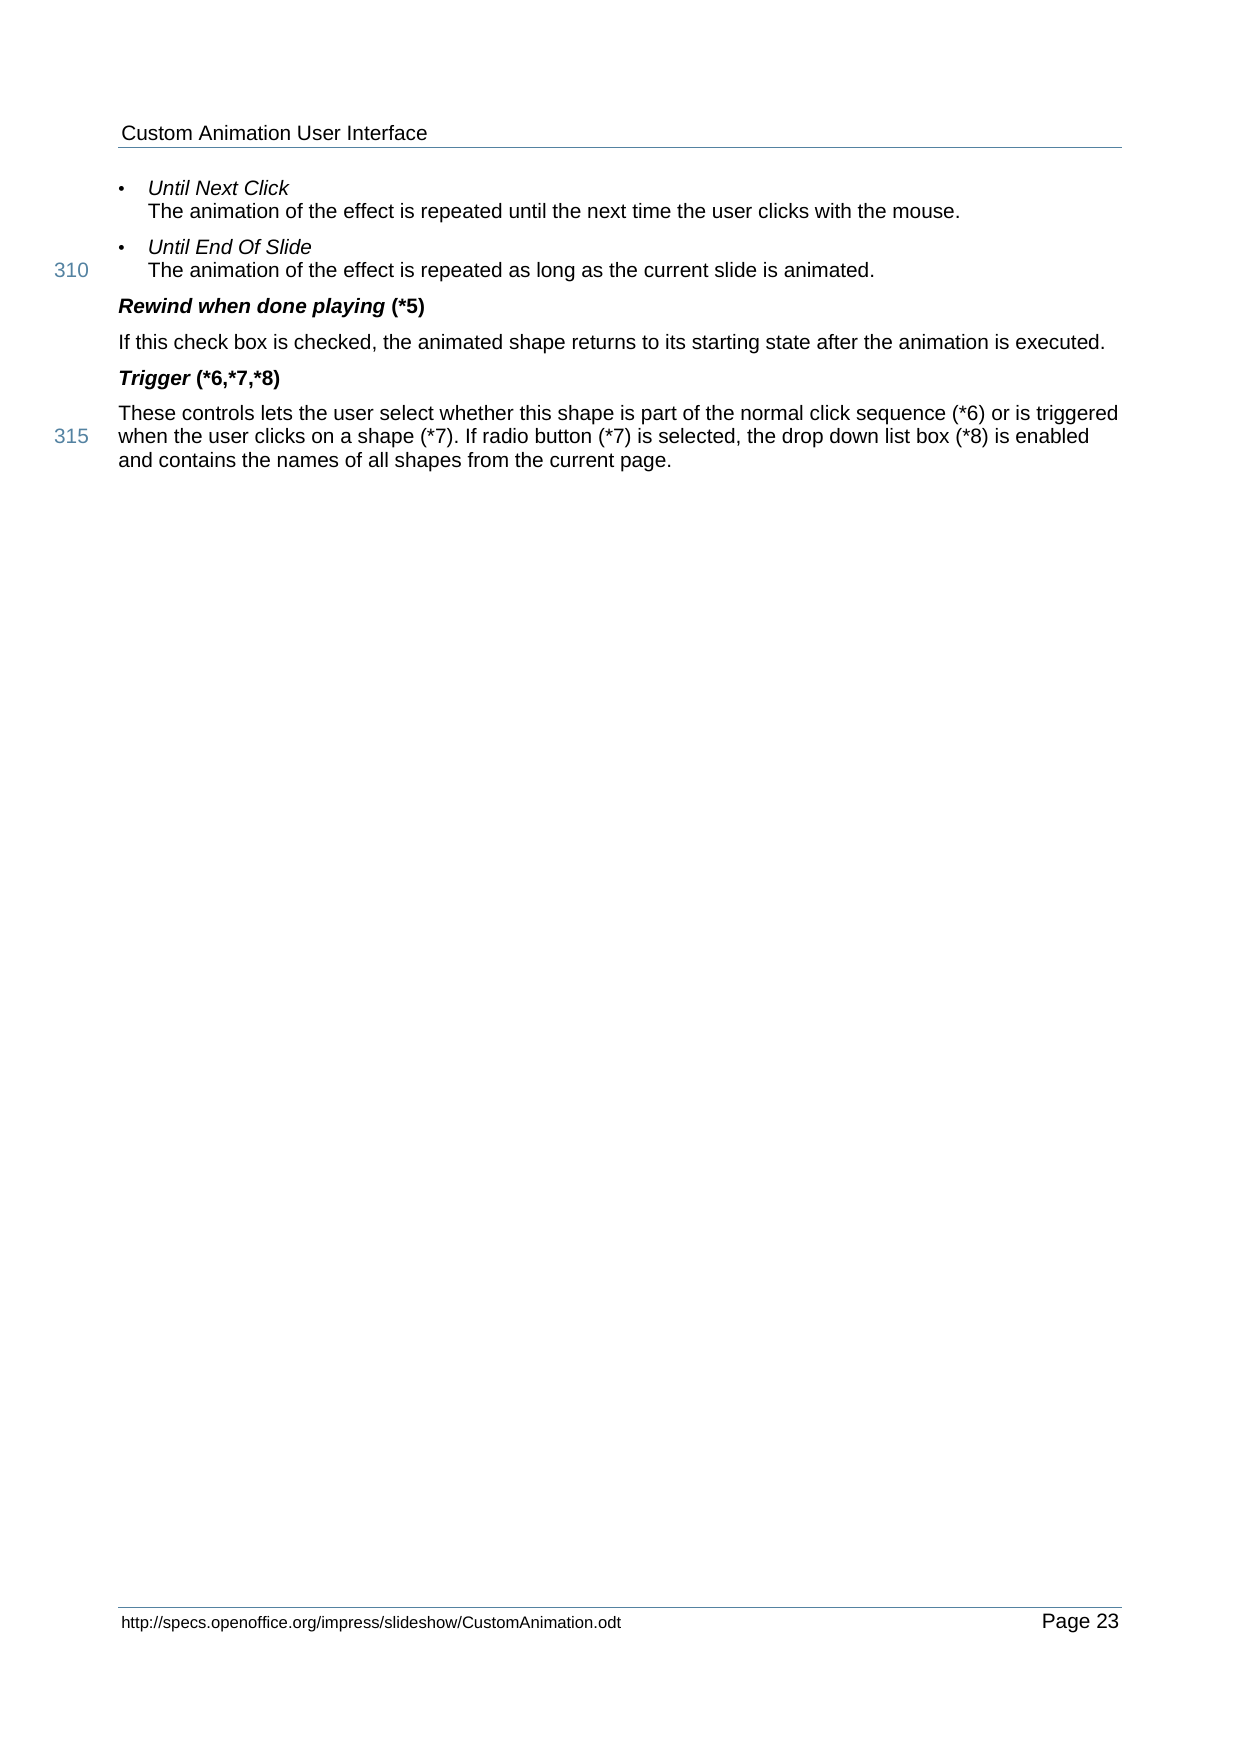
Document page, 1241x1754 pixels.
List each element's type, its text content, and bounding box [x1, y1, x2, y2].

list Until Next Click The animation of the effect is repeated until the next time the user clicks with the mouse. [118, 177, 1122, 223]
text If this check box is checked, the animated shape returns to its starting state after the animation is executed. [118, 330, 1122, 354]
list Until End Of Slide The animation of the effect is repeated as long as the current slide is animated. [118, 236, 1122, 282]
text Rewind when done playing (*5) [118, 295, 1122, 318]
text These controls lets the user select whether this shape is part of the normal click sequence (*6) or is triggered when the user clicks on a shape (*7). If radio button (*7) is selected, the drop down list box (*8) is enabled and contains the names of all shapes from the current page. [118, 402, 1122, 472]
text Trigger (*6,*7,*8) [118, 366, 1122, 389]
